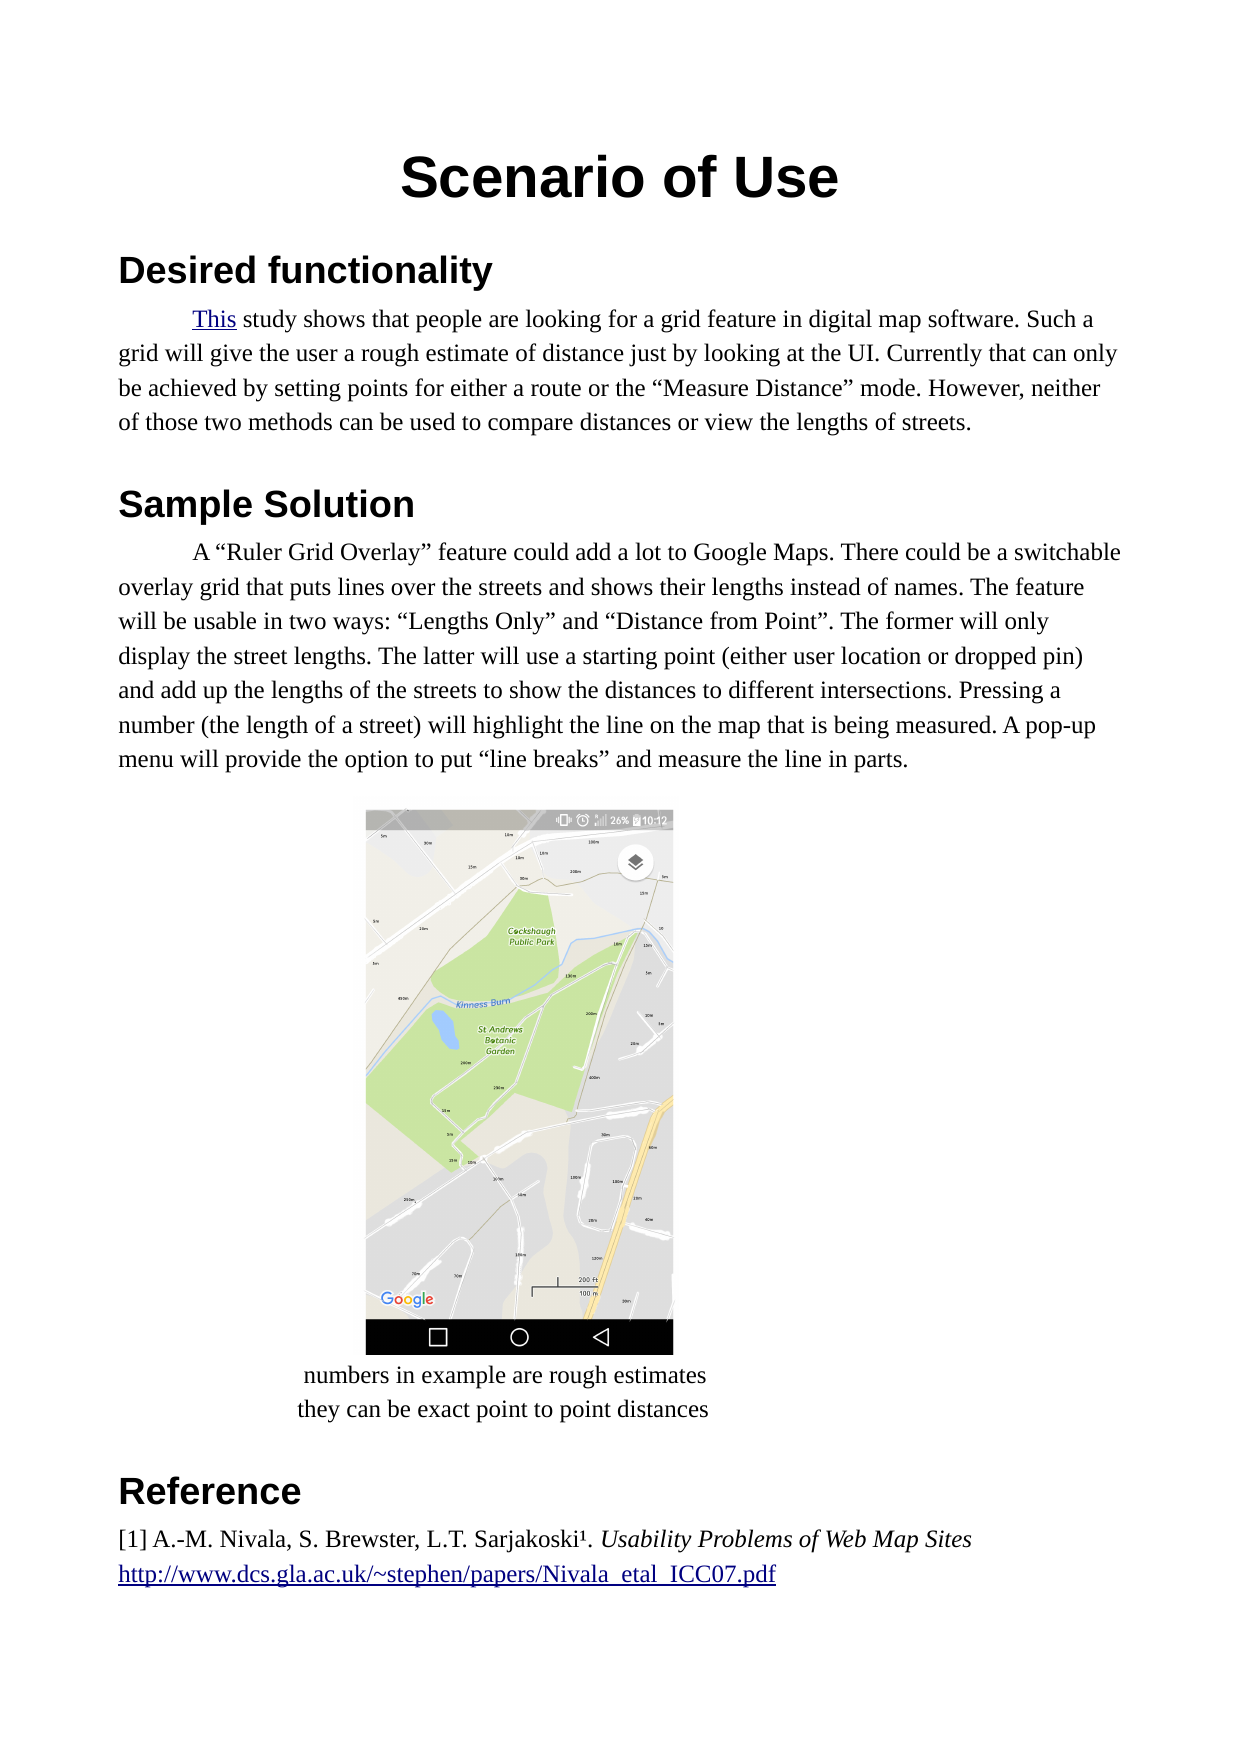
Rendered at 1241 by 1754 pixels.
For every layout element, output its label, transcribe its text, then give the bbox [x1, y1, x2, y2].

text numbers in example are rough estimates they can be exact point to point distances [118, 793, 1122, 1423]
text This study shows that people are looking for a grid feature in digital map software. Such a grid will give the user a rough estimate of distance just by looking at the UI. Currently that can only be achieved by setting points for either a route or the “Measure Distance” mode. However, neither of those two methods can be used to compare distances or view the lengths of streets. [118, 304, 1122, 436]
subtitle Desired functionality [118, 248, 1122, 291]
picture [352, 796, 680, 1355]
text [1] A.-M. Nivala, S. Brewster, L.T. Sarjakoski¹. Usability Problems of Web Map Sites http://www.dcs.gla.ac.uk/~stephen/papers/Nivala_etal_ICC07.pdf [118, 1524, 1122, 1588]
subtitle Reference [118, 1468, 1122, 1512]
subtitle Sample Solution [118, 481, 1122, 525]
text A “Ruler Grid Overlay” feature could add a lot to Google Maps. There could be a switchable overlay grid that puts lines over the streets and shows their lengths instead of names. The feature will be usable in two ways: “Lengths Only” and “Distance from Point”. The former will only display the street lengths. The latter will use a starting point (either user location or dropped pin) and add up the lengths of the streets to show the distances to different intersections. Pressing a number (the length of a street) will highlight the line on the map that is being measured. A pop-up menu will provide the option to put “line breaks” and measure the line in parts. [118, 537, 1122, 773]
title Scenario of Use [118, 143, 1122, 210]
